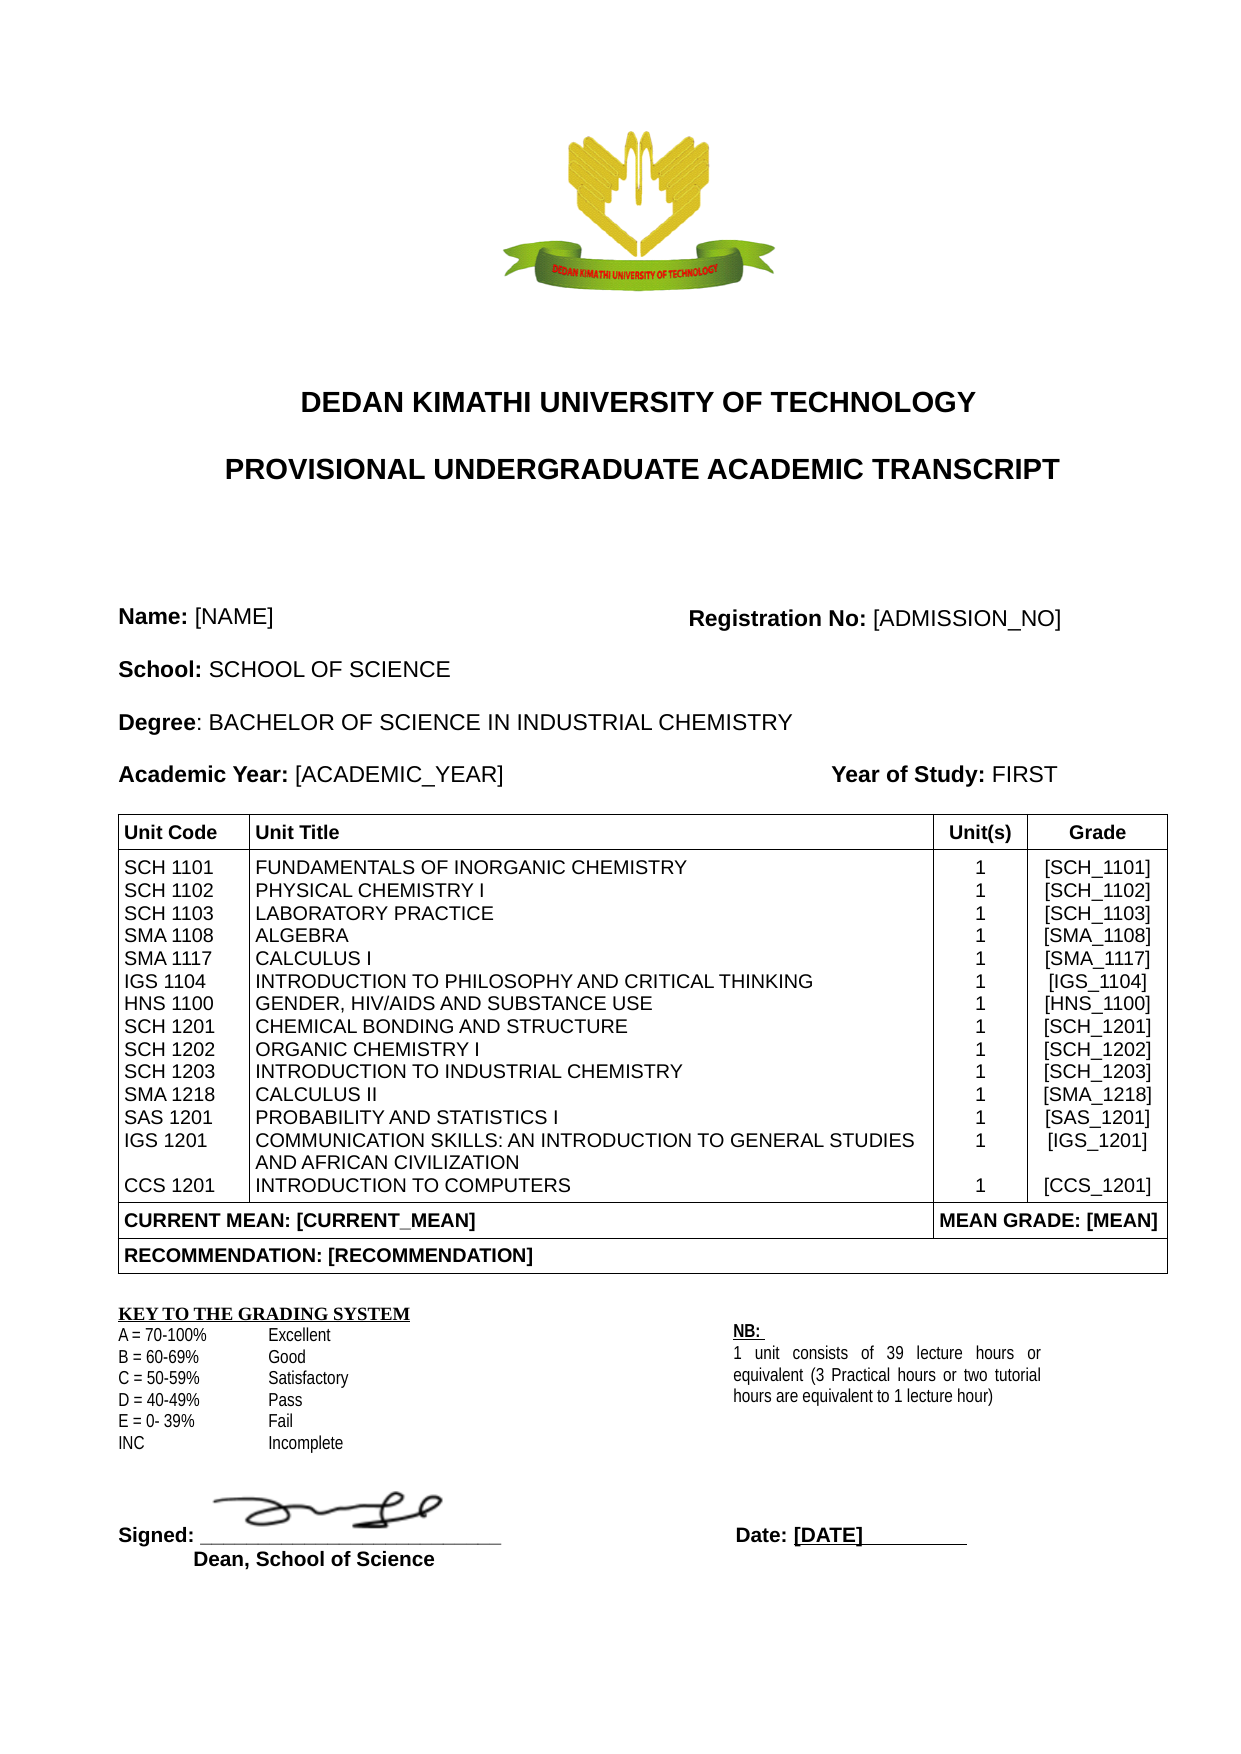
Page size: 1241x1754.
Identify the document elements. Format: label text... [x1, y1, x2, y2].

table_header Grade [1028, 815, 1167, 849]
text D = 40-49% Pass [118, 1389, 1159, 1410]
table_cell SCH 1101 SCH 1102 SCH 1103 SMA 1108 SMA 1117 IGS 1104 HNS 1100 SCH 1201 SCH 1202 SCH 1203 SMA 1218 SAS 1201 IGS 1201 CCS 1201 [119, 850, 249, 1202]
table_cell MEAN GRADE: [MEAN] [934, 1203, 1167, 1237]
text B = 60-69% Good [118, 1346, 1159, 1367]
text Dean, School of Science [118, 1547, 1159, 1571]
text Academic Year: [ACADEMIC_YEAR] [118, 761, 746, 788]
text PROVISIONAL UNDERGRADUATE ACADEMIC TRANSCRIPT [118, 452, 1159, 486]
table_cell FUNDAMENTALS OF INORGANIC CHEMISTRY PHYSICAL CHEMISTRY I LABORATORY PRACTICE ALGEBRA CALCULUS I INTRODUCTION TO PHILOSOPHY AND CRITICAL THINKING GENDER, HIV/AIDS AND SUBSTANCE USE CHEMICAL BONDING AND STRUCTURE ORGANIC CHEMISTRY I INTRODUCTION TO INDUSTRIAL CHEMISTRY CALCULUS II PROBABILITY AND STATISTICS I COMMUNICATION SKILLS: AN INTRODUCTION TO GENERAL STUDIES AND AFRICAN CIVILIZATION INTRODUCTION TO COMPUTERS [250, 850, 933, 1202]
table_header Unit Code [119, 815, 249, 849]
table_cell RECOMMENDATION: [RECOMMENDATION] [119, 1239, 1167, 1273]
text Signed: __________________________ Date: [DATE] [118, 1523, 1159, 1547]
text [1059, 761, 1159, 788]
text Name: [NAME] [118, 603, 639, 629]
text E = 0- 39% Fail [118, 1410, 1159, 1432]
text School: SCHOOL OF SCIENCE [118, 656, 1159, 682]
table_header Unit Title [250, 815, 933, 849]
text C = 50-59% Satisfactory [118, 1367, 1159, 1389]
table_cell 1 1 1 1 1 1 1 1 1 1 1 1 1 1 [934, 850, 1027, 1202]
text DEDAN KIMATHI UNIVERSITY OF TECHNOLOGY [118, 385, 1159, 419]
text A = 70-100% Excellent [118, 1324, 1159, 1346]
table_header Unit(s) [934, 815, 1027, 849]
text KEY TO THE GRADING SYSTEM [118, 1302, 1159, 1324]
table_cell [SCH_1101] [SCH_1102] [SCH_1103] [SMA_1108] [SMA_1117] [IGS_1104] [HNS_1100] [SCH_1201] [SCH_1202] [SCH_1203] [SMA_1218] [SAS_1201] [IGS_1201] [CCS_1201] [1028, 850, 1167, 1202]
text Degree: BACHELOR OF SCIENCE IN INDUSTRIAL CHEMISTRY [118, 708, 1159, 735]
table_cell CURRENT MEAN: [CURRENT_MEAN] [119, 1203, 933, 1237]
text [1111, 603, 1159, 629]
text INC Incomplete [118, 1432, 1159, 1453]
